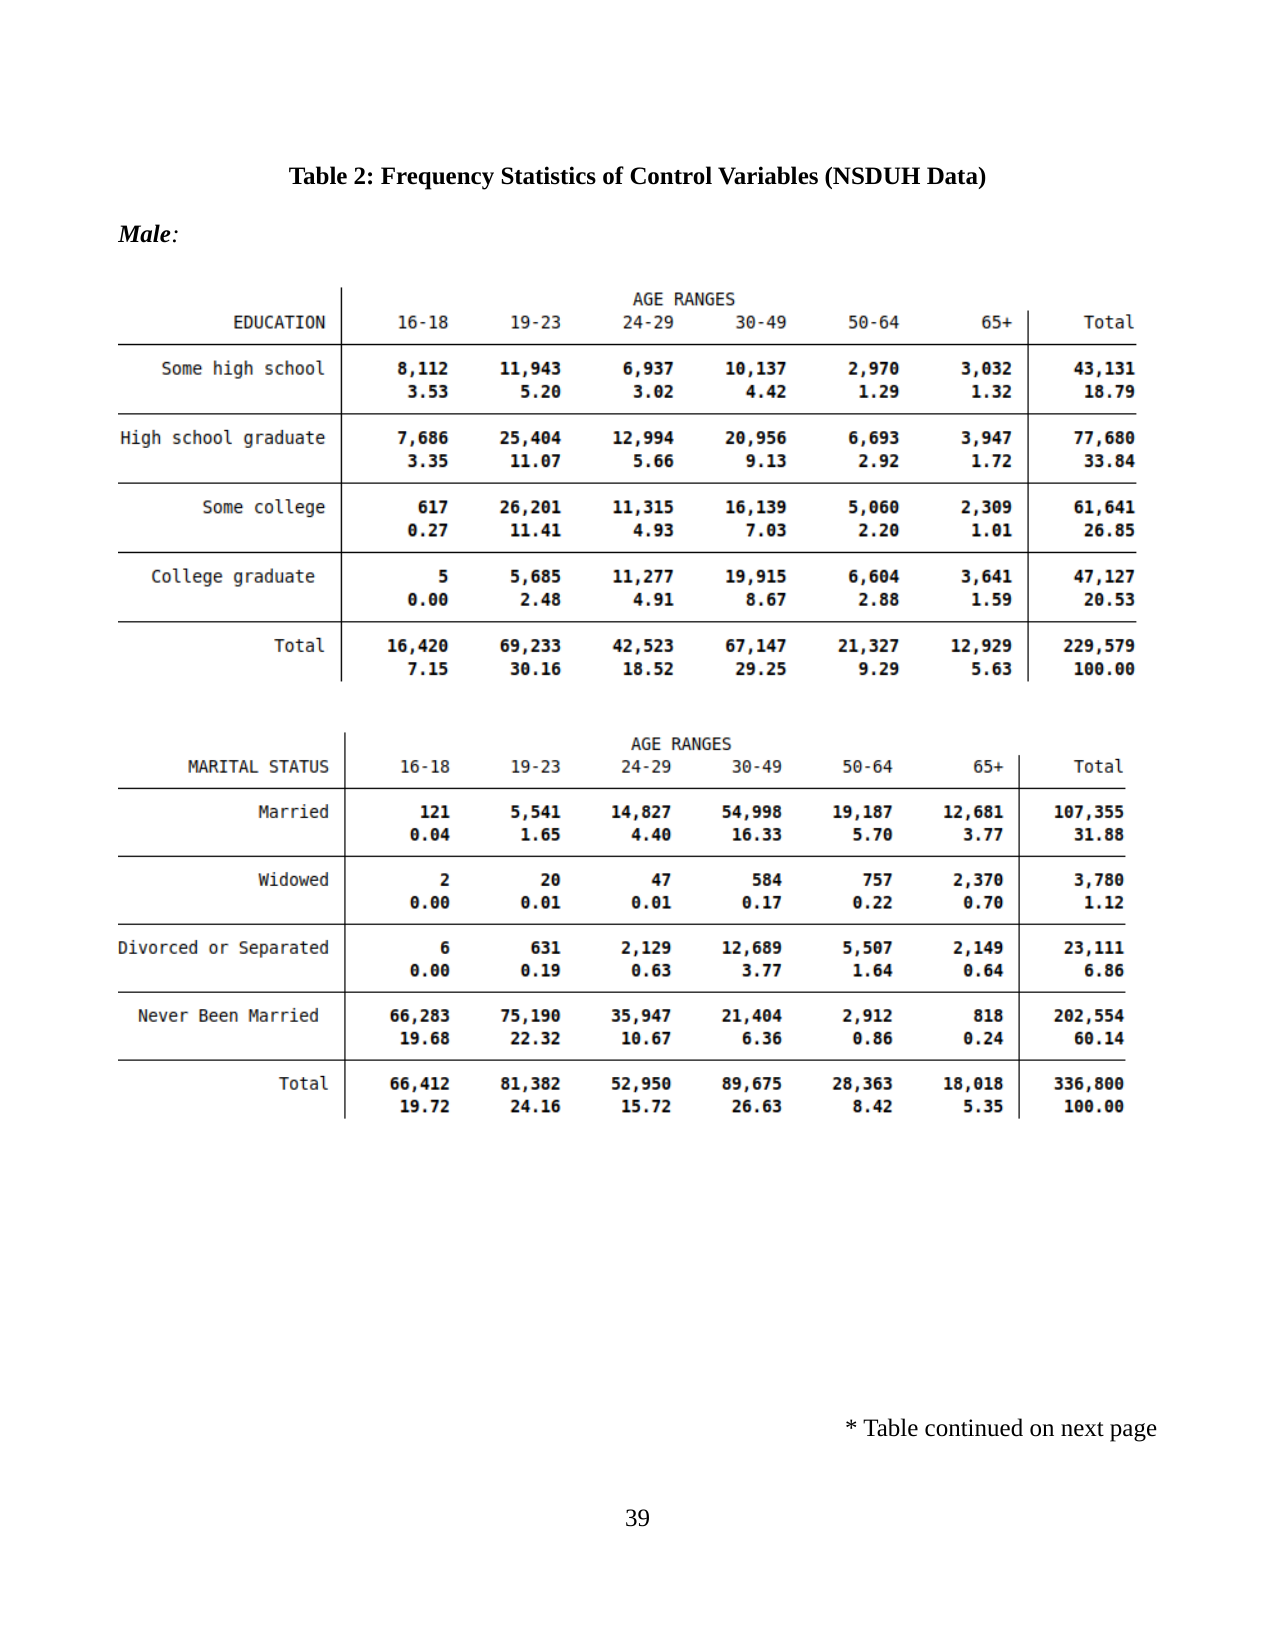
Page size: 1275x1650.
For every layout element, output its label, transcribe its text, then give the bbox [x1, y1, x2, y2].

picture [118, 276, 1157, 697]
text * Table continued on next page [118, 1413, 1157, 1441]
text Table 2: Frequency Statistics of Control Variables (NSDUH Data) [118, 161, 1157, 190]
text Male: [118, 219, 1157, 247]
picture [118, 725, 1157, 1154]
